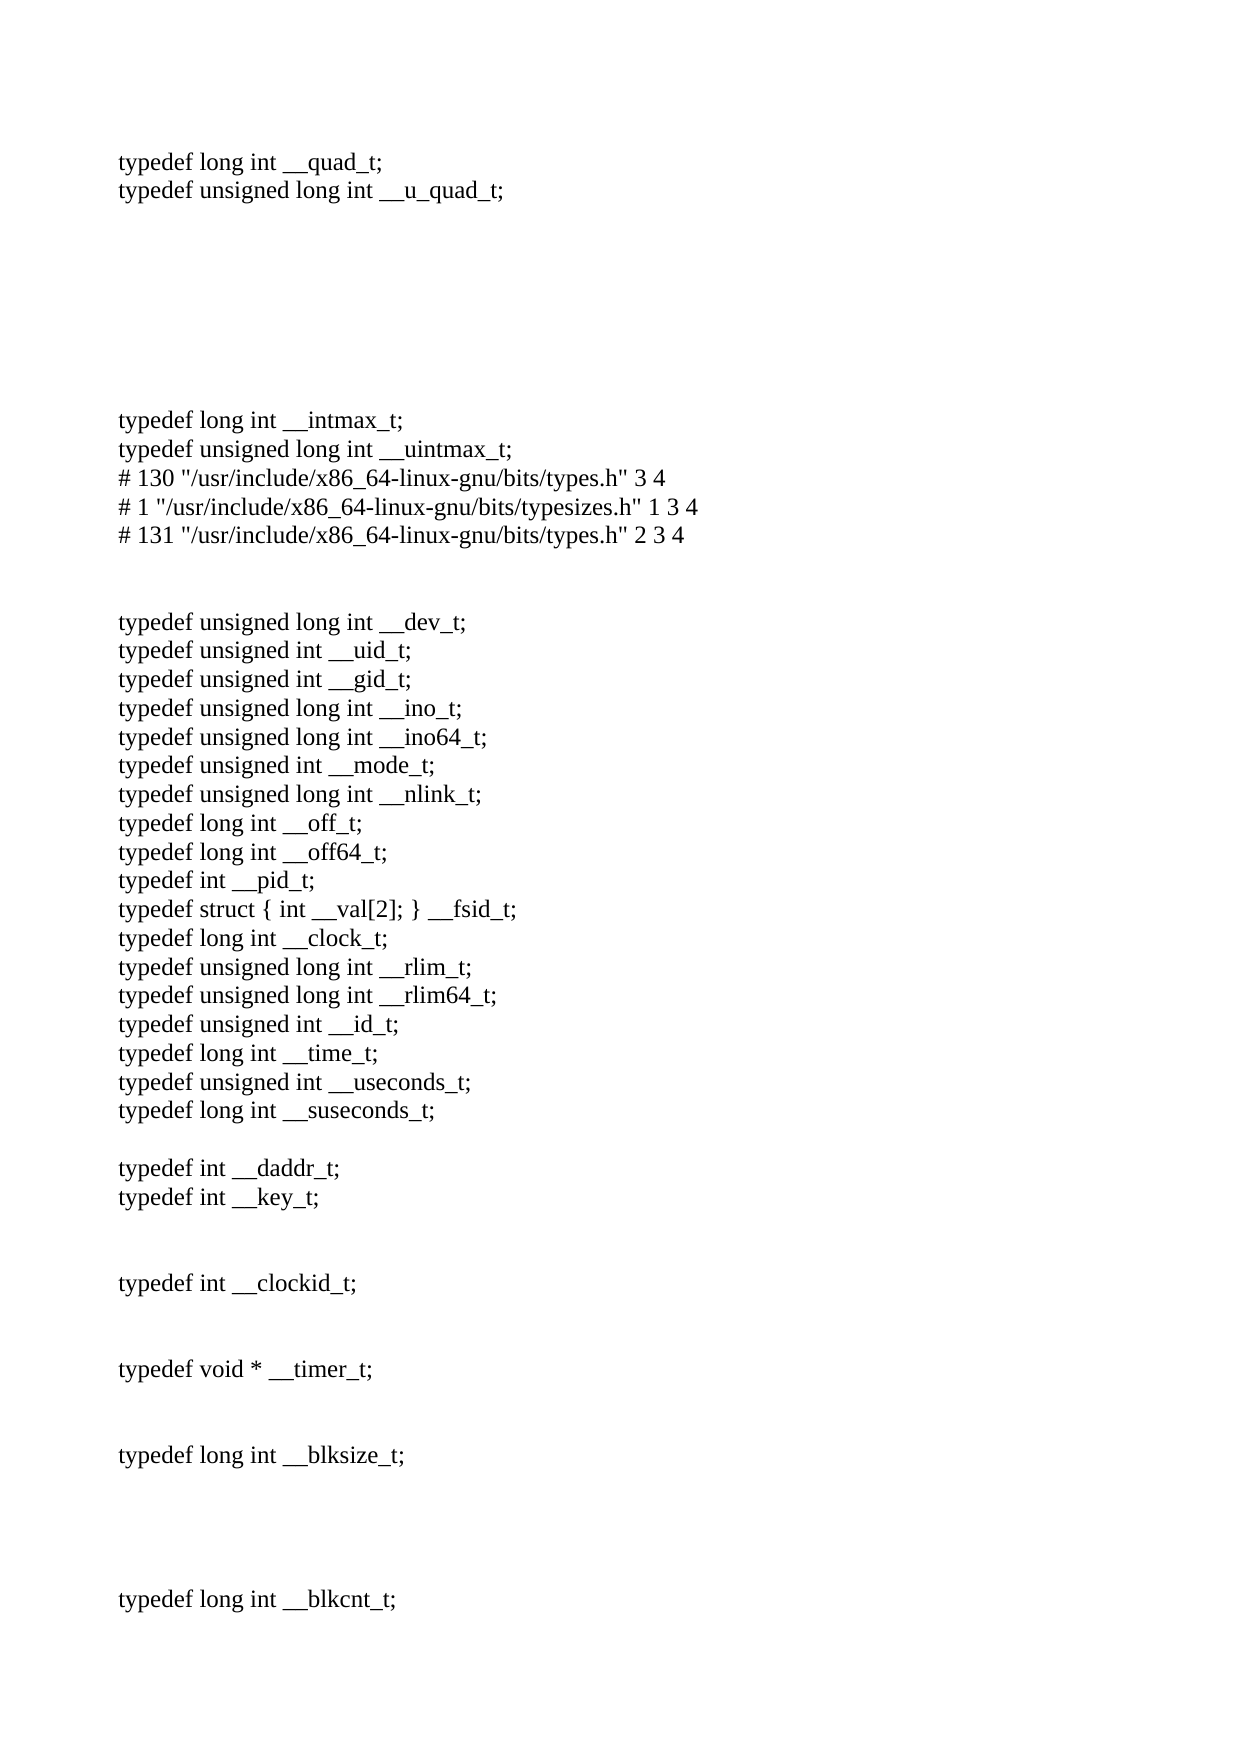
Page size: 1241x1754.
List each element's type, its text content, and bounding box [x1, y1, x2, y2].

text typedef int __clockid_t; [118, 1268, 1122, 1297]
text # 130 "/usr/include/x86_64-linux-gnu/bits/types.h" 3 4 [118, 463, 1122, 492]
text typedef unsigned long int __ino_t; [118, 693, 1122, 722]
text typedef unsigned long int __rlim_t; [118, 952, 1122, 981]
text typedef unsigned long int __dev_t; [118, 607, 1122, 636]
text typedef long int __off_t; [118, 808, 1122, 837]
text typedef long int __off64_t; [118, 837, 1122, 866]
text typedef struct { int __val[2]; } __fsid_t; [118, 894, 1122, 923]
text typedef unsigned int __gid_t; [118, 664, 1122, 693]
text typedef unsigned long int __uintmax_t; [118, 434, 1122, 463]
text typedef unsigned long int __ino64_t; [118, 722, 1122, 751]
text typedef long int __intmax_t; [118, 406, 1122, 434]
text typedef unsigned long int __u_quad_t; [118, 176, 1122, 204]
text typedef long int __blksize_t; [118, 1441, 1122, 1469]
text typedef int __key_t; [118, 1182, 1122, 1211]
text typedef long int __quad_t; [118, 147, 1122, 176]
text typedef unsigned long int __nlink_t; [118, 779, 1122, 808]
text typedef void * __timer_t; [118, 1354, 1122, 1383]
text typedef int __pid_t; [118, 866, 1122, 894]
text typedef unsigned int __uid_t; [118, 636, 1122, 664]
text typedef unsigned int __useconds_t; [118, 1067, 1122, 1096]
text typedef long int __suseconds_t; [118, 1096, 1122, 1124]
text # 1 "/usr/include/x86_64-linux-gnu/bits/typesizes.h" 1 3 4 [118, 492, 1122, 521]
text typedef long int __time_t; [118, 1038, 1122, 1067]
text typedef long int __clock_t; [118, 923, 1122, 952]
text typedef int __daddr_t; [118, 1153, 1122, 1182]
text typedef long int __blkcnt_t; [118, 1584, 1122, 1613]
text # 131 "/usr/include/x86_64-linux-gnu/bits/types.h" 2 3 4 [118, 521, 1122, 549]
text typedef unsigned int __mode_t; [118, 751, 1122, 779]
text typedef unsigned int __id_t; [118, 1009, 1122, 1038]
text typedef unsigned long int __rlim64_t; [118, 981, 1122, 1009]
